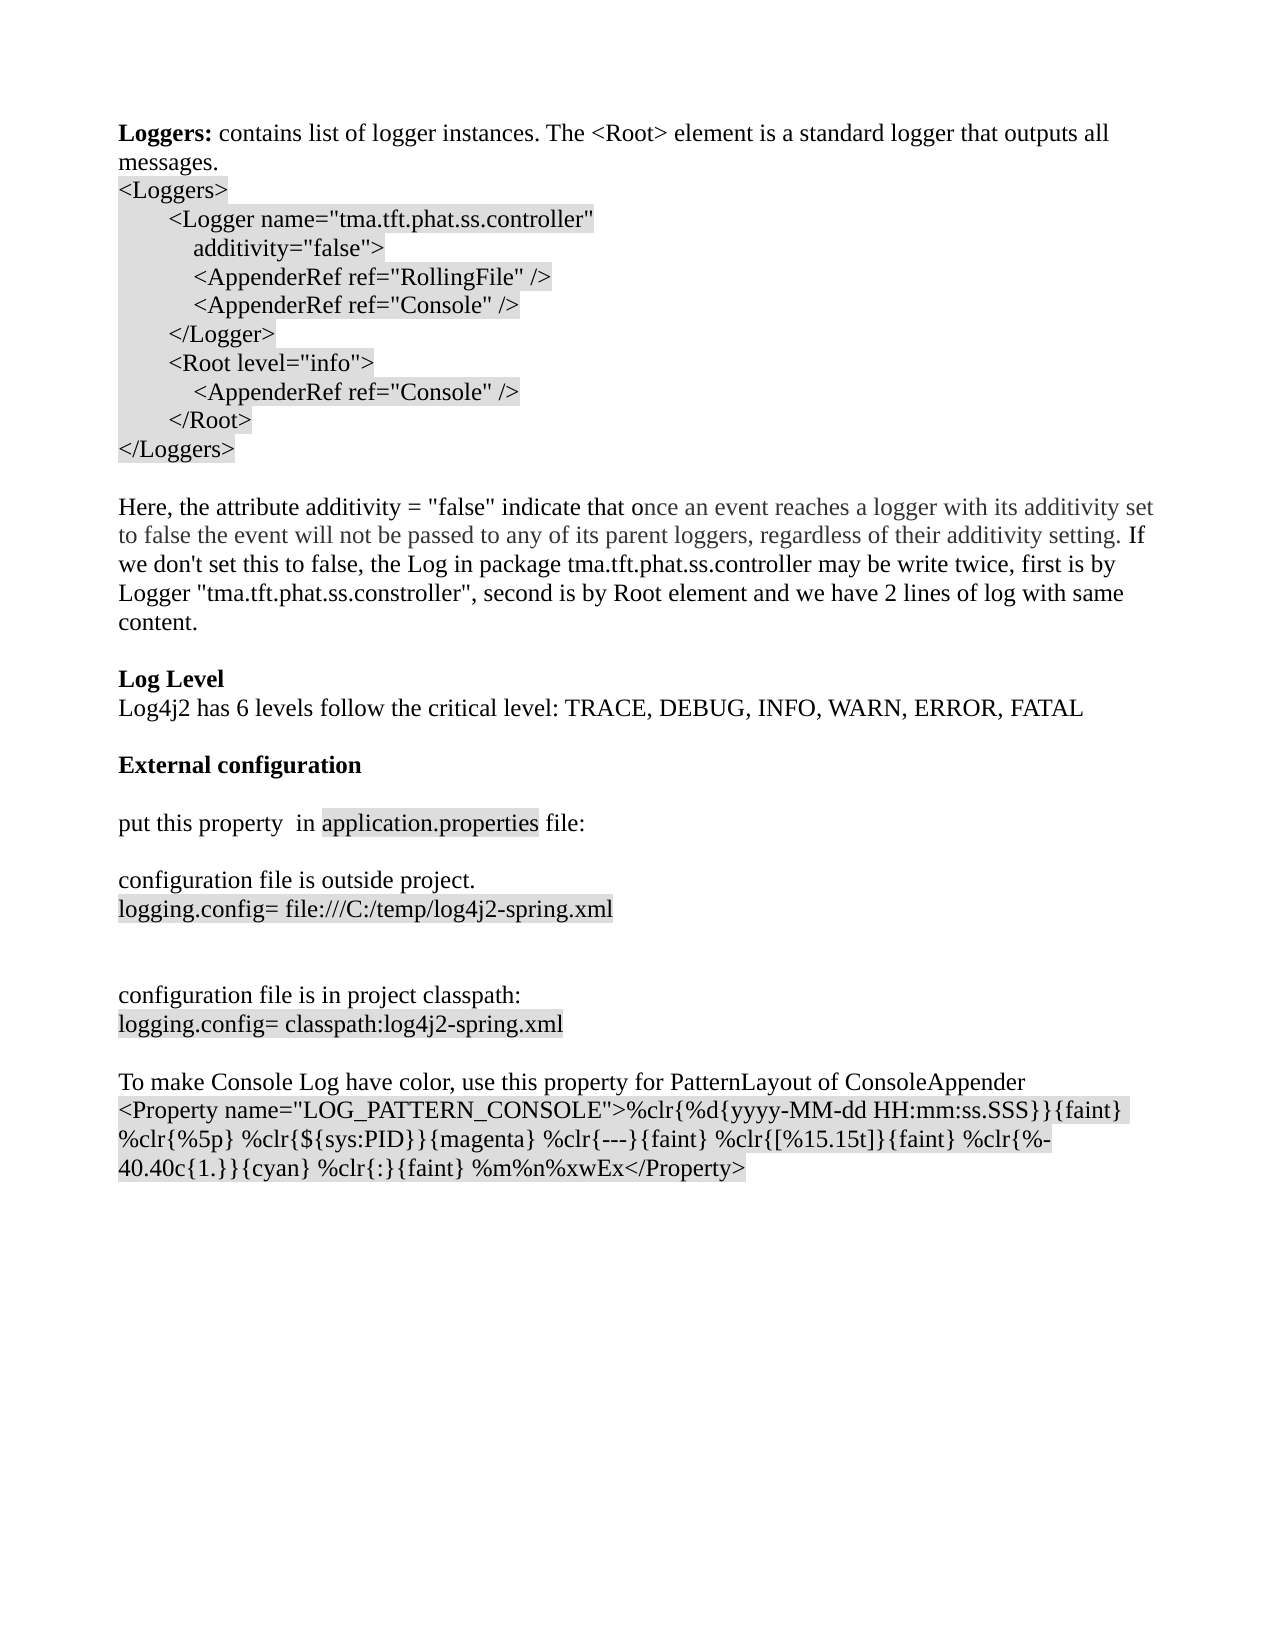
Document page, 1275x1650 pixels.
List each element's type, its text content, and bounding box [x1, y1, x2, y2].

text External configuration [118, 751, 1157, 779]
text <Property name="LOG_PATTERN_CONSOLE">%clr{%d{yyyy-MM-dd HH:mm:ss.SSS}}{faint} %clr{%5p} %clr{${sys:PID}}{magenta} %clr{---}{faint} %clr{[%15.15t]}{faint} %clr{%-40.40c{1.}}{cyan} %clr{:}{faint} %m%n%xwEx</Property> [118, 1096, 1157, 1182]
text To make Console Log have color, use this property for PatternLayout of ConsoleAppender [118, 1067, 1157, 1096]
text configuration file is in project classpath: [118, 981, 1157, 1009]
text Log4j2 has 6 levels follow the critical level: TRACE, DEBUG, INFO, WARN, ERROR, FATAL [118, 693, 1157, 722]
text <AppenderRef ref="Console" /> [118, 291, 1157, 319]
text </Root> [118, 406, 1157, 434]
text </Loggers> [118, 434, 1157, 463]
text <AppenderRef ref="Console" /> [118, 377, 1157, 406]
text Here, the attribute additivity = "false" indicate that once an event reaches a logger with its additivity set to false the event will not be passed to any of its parent loggers, regardless of their additivity setting. If we don't set this to false, the Log in package tma.tft.phat.ss.controller may be write twice, first is by Logger "tma.tft.phat.ss.constroller", second is by Root element and we have 2 lines of log with same content. [118, 492, 1157, 636]
text <Logger name="tma.tft.phat.ss.controller" [118, 204, 1157, 233]
text </Logger> [118, 319, 1157, 348]
text <Root level="info"> [118, 348, 1157, 377]
text put this property in application.properties file: [118, 808, 1157, 837]
text Loggers: contains list of logger instances. The <Root> element is a standard logger that outputs all messages. [118, 118, 1157, 176]
text Log Level [118, 664, 1157, 693]
text <Loggers> [118, 176, 1157, 204]
text configuration file is outside project. [118, 866, 1157, 894]
text logging.config= file:///C:/temp/log4j2-spring.xml [118, 894, 1157, 923]
text logging.config= classpath:log4j2-spring.xml [118, 1009, 1157, 1038]
text <AppenderRef ref="RollingFile" /> [118, 262, 1157, 291]
text additivity="false"> [118, 233, 1157, 262]
